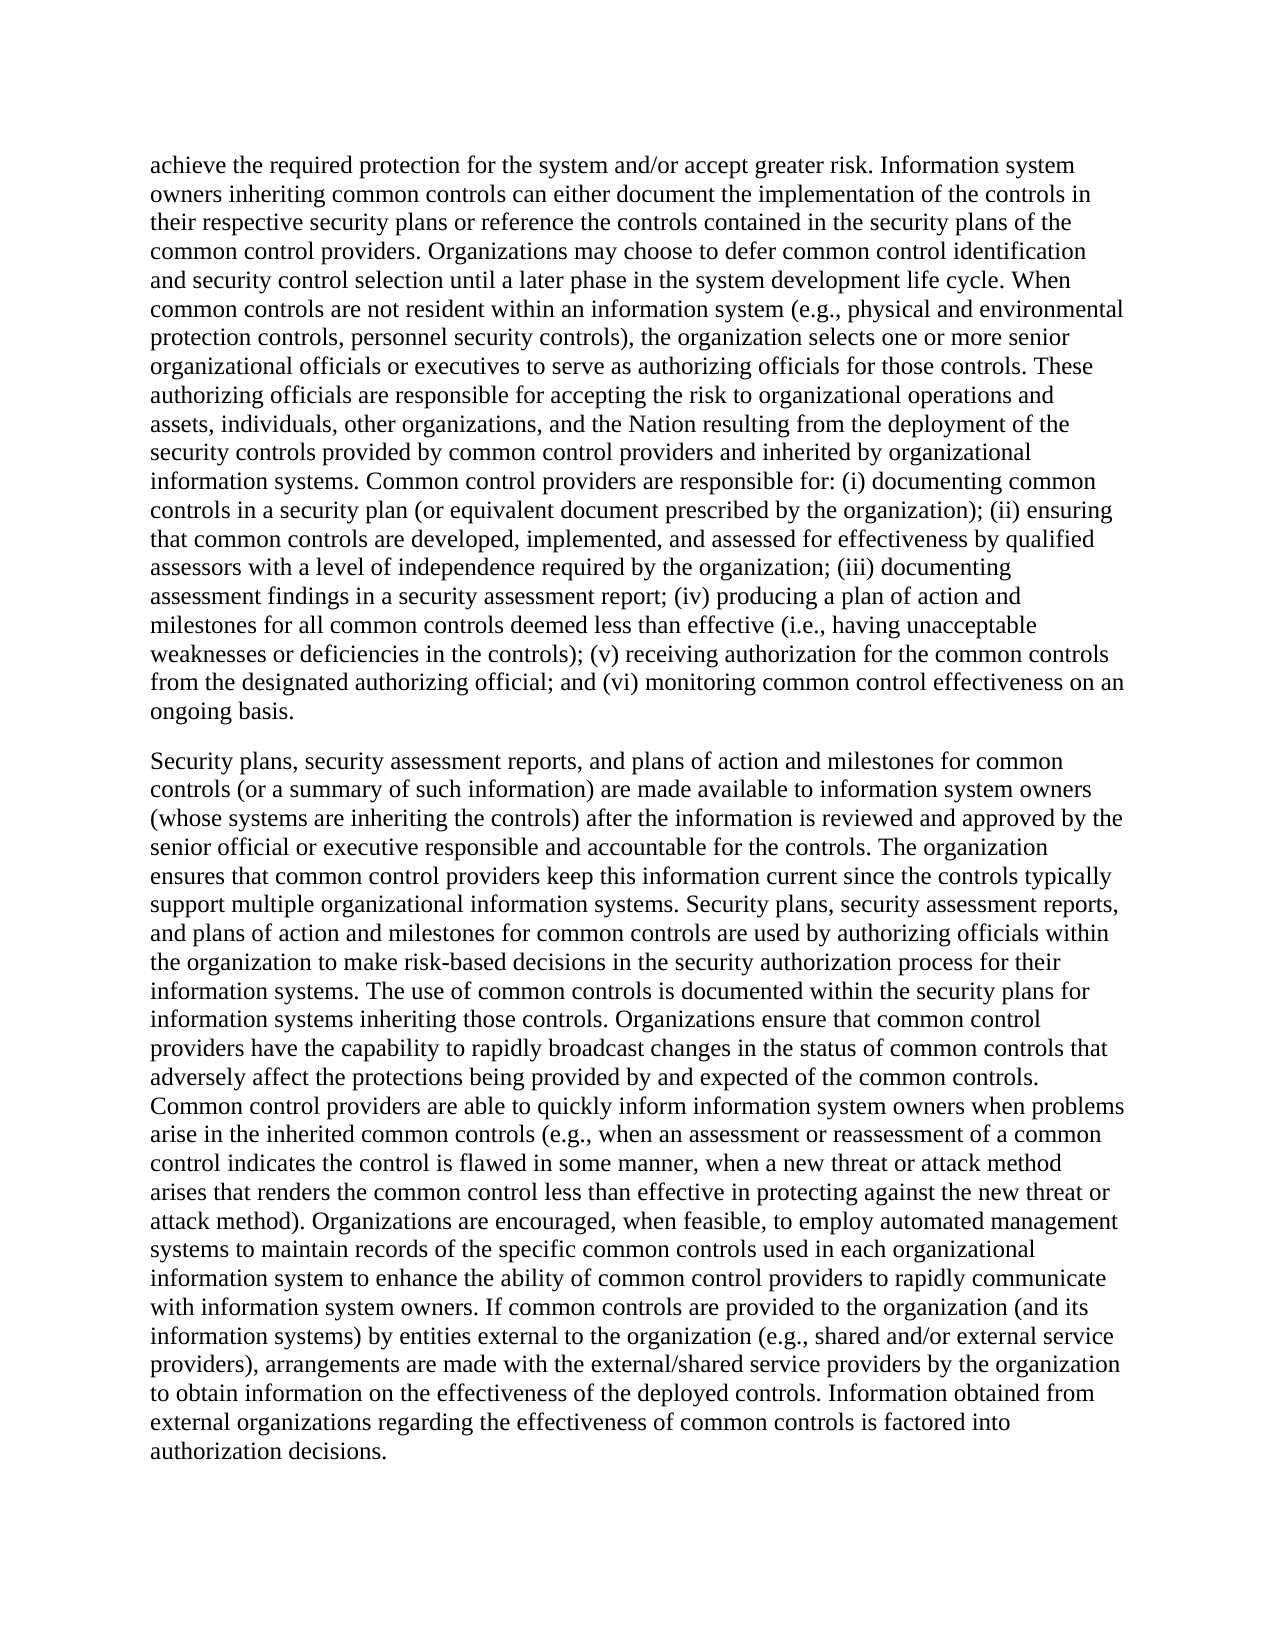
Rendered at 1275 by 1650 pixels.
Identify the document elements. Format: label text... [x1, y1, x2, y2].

text Security plans, security assessment reports, and plans of action and milestones for common controls (or a summary of such information) are made available to information system owners (whose systems are inheriting the controls) after the information is reviewed and approved by the senior official or executive responsible and accountable for the controls. The organization ensures that common control providers keep this information current since the controls typically support multiple organizational information systems. Security plans, security assessment reports, and plans of action and milestones for common controls are used by authorizing officials within the organization to make risk-based decisions in the security authorization process for their information systems. The use of common controls is documented within the security plans for information systems inheriting those controls. Organizations ensure that common control providers have the capability to rapidly broadcast changes in the status of common controls that adversely affect the protections being provided by and expected of the common controls. Common control providers are able to quickly inform information system owners when problems arise in the inherited common controls (e.g., when an assessment or reassessment of a common control indicates the control is flawed in some manner, when a new threat or attack method arises that renders the common control less than effective in protecting against the new threat or attack method). Organizations are encouraged, when feasible, to employ automated management systems to maintain records of the specific common controls used in each organizational information system to enhance the ability of common control providers to rapidly communicate with information system owners. If common controls are provided to the organization (and its information systems) by entities external to the organization (e.g., shared and/or external service providers), arrangements are made with the external/shared service providers by the organization to obtain information on the effectiveness of the deployed controls. Information obtained from external organizations regarding the effectiveness of common controls is factored into authorization decisions. [150, 746, 1125, 1464]
text achieve the required protection for the system and/or accept greater risk. Information system owners inheriting common controls can either document the implementation of the controls in their respective security plans or reference the controls contained in the security plans of the common control providers. Organizations may choose to defer common control identification and security control selection until a later phase in the system development life cycle. When common controls are not resident within an information system (e.g., physical and environmental protection controls, personnel security controls), the organization selects one or more senior organizational officials or executives to serve as authorizing officials for those controls. These authorizing officials are responsible for accepting the risk to organizational operations and assets, individuals, other organizations, and the Nation resulting from the deployment of the security controls provided by common control providers and inherited by organizational information systems. Common control providers are responsible for: (i) documenting common controls in a security plan (or equivalent document prescribed by the organization); (ii) ensuring that common controls are developed, implemented, and assessed for effectiveness by qualified assessors with a level of independence required by the organization; (iii) documenting assessment findings in a security assessment report; (iv) producing a plan of action and milestones for all common controls deemed less than effective (i.e., having unacceptable weaknesses or deficiencies in the controls); (v) receiving authorization for the common controls from the designated authorizing official; and (vi) monitoring common control effectiveness on an ongoing basis. [150, 150, 1125, 725]
